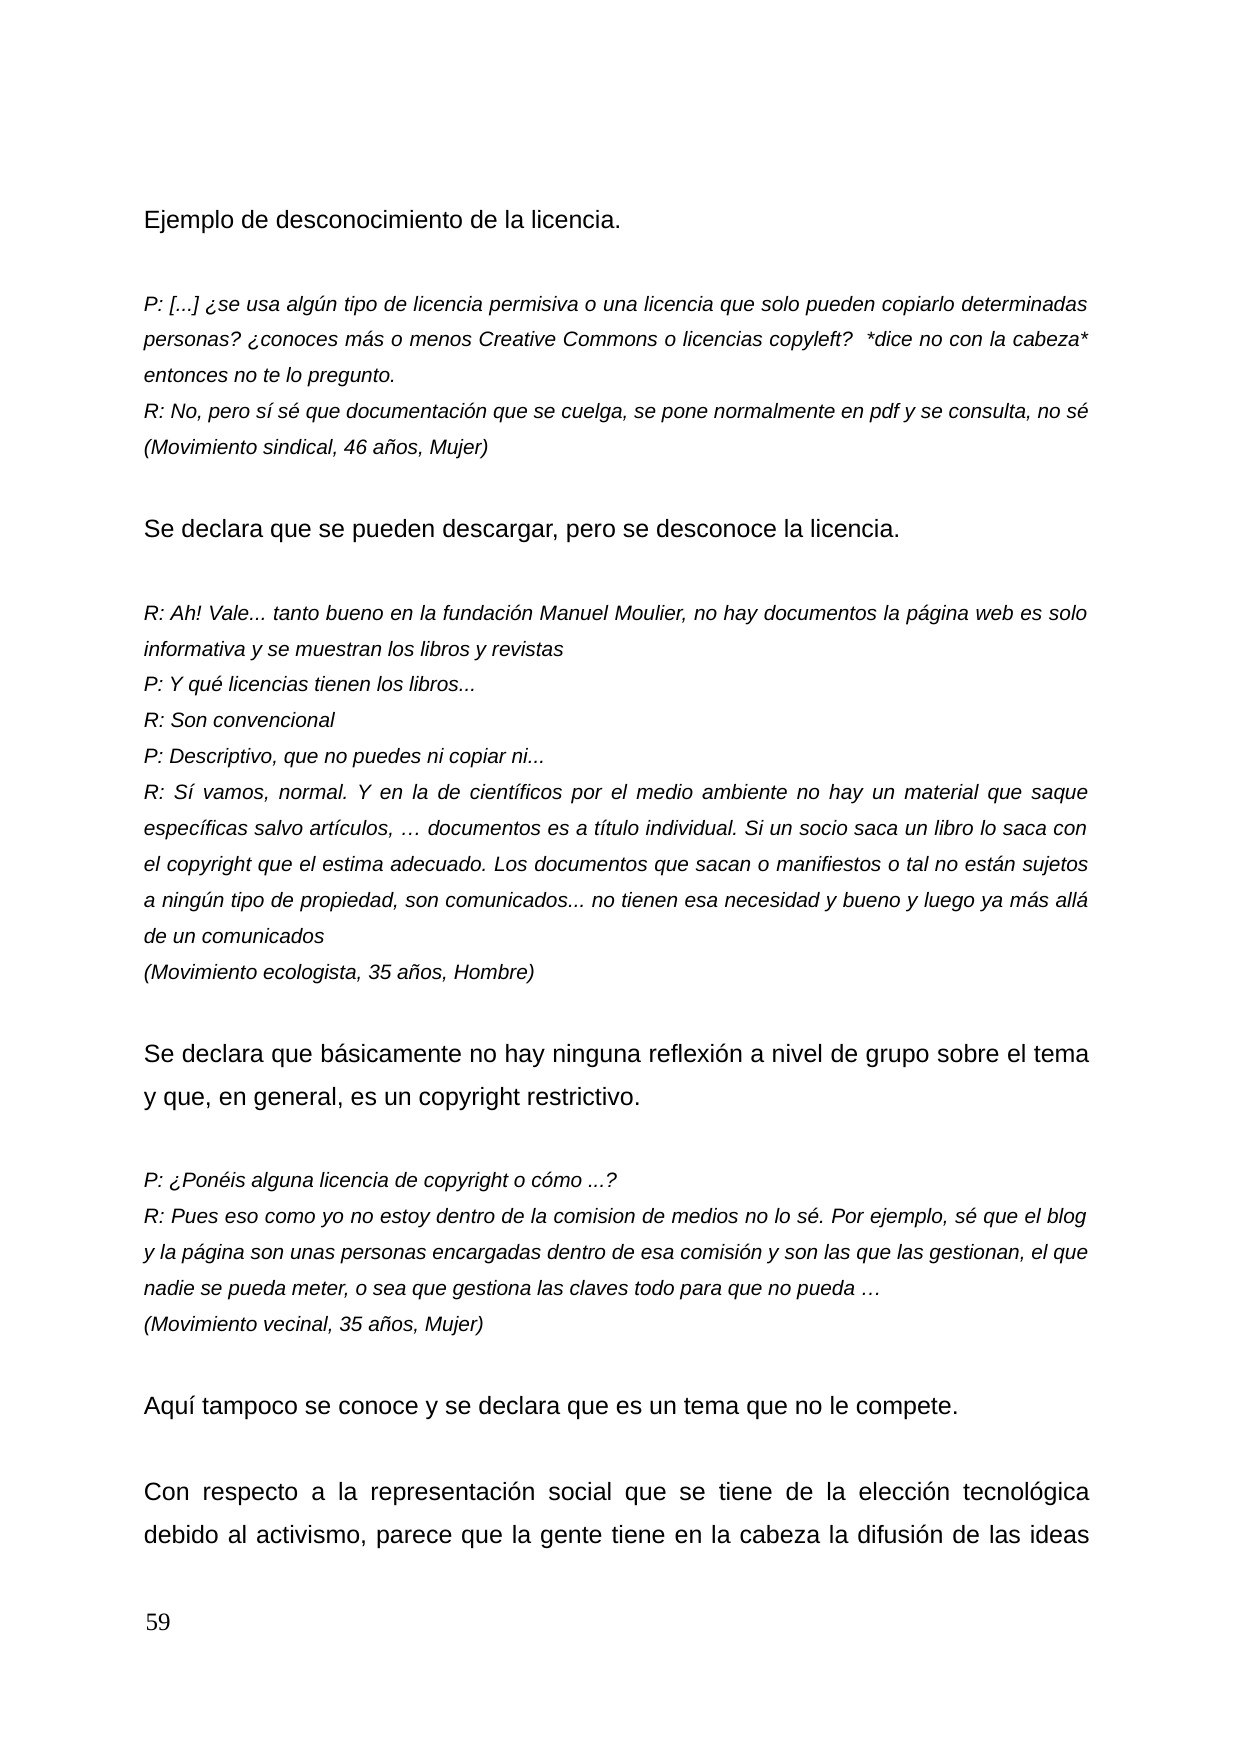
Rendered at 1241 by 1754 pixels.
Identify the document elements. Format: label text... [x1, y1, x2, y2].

text Con respecto a la representación social que se tiene de la elección tecnológica debido al activismo, parece que la gente tiene en la cabeza la difusión de las ideas [144, 1477, 1092, 1549]
text (Movimiento vecinal, 35 años, Mujer) [144, 1312, 1092, 1336]
text Ejemplo de desconocimiento de la licencia. [144, 205, 1092, 234]
text R: Sí vamos, normal. Y en la de científicos por el medio ambiente no hay un material que saque específicas salvo artículos, … documentos es a título individual. Si un socio saca un libro lo saca con el copyright que el estima adecuado. Los documentos que sacan o manifiestos o tal no están sujetos a ningún tipo de propiedad, son comunicados... no tienen esa necesidad y bueno y luego ya más allá de un comunicados [144, 780, 1092, 948]
text R: Son convencional [144, 708, 1092, 732]
text P: Y qué licencias tienen los libros... [144, 672, 1092, 696]
text Aquí tampoco se conoce y se declara que es un tema que no le compete. [144, 1391, 1092, 1420]
text P: [...] ¿se usa algún tipo de licencia permisiva o una licencia que solo pueden copiarlo determinadas personas? ¿conoces más o menos Creative Commons o licencias copyleft? *dice no con la cabeza* entonces no te lo pregunto. [144, 291, 1092, 387]
text (Movimiento sindical, 46 años, Mujer) [144, 435, 1092, 459]
text R: No, pero sí sé que documentación que se cuelga, se pone normalmente en pdf y se consulta, no sé [144, 399, 1092, 423]
text P: Descriptivo, que no puedes ni copiar ni... [144, 744, 1092, 768]
text Se declara que se pueden descargar, pero se desconoce la licencia. [144, 514, 1092, 543]
text R: Ah! Vale... tanto bueno en la fundación Manuel Moulier, no hay documentos la página web es solo informativa y se muestran los libros y revistas [144, 600, 1092, 660]
text (Movimiento ecologista, 35 años, Hombre) [144, 960, 1092, 984]
text P: ¿Ponéis alguna licencia de copyright o cómo ...? [144, 1168, 1092, 1192]
text R: Pues eso como yo no estoy dentro de la comision de medios no lo sé. Por ejemplo, sé que el blog y la página son unas personas encargadas dentro de esa comisión y son las que las gestionan, el que nadie se pueda meter, o sea que gestiona las claves todo para que no pueda … [144, 1204, 1092, 1300]
text Se declara que básicamente no hay ninguna reflexión a nivel de grupo sobre el tema y que, en general, es un copyright restrictivo. [144, 1039, 1092, 1111]
